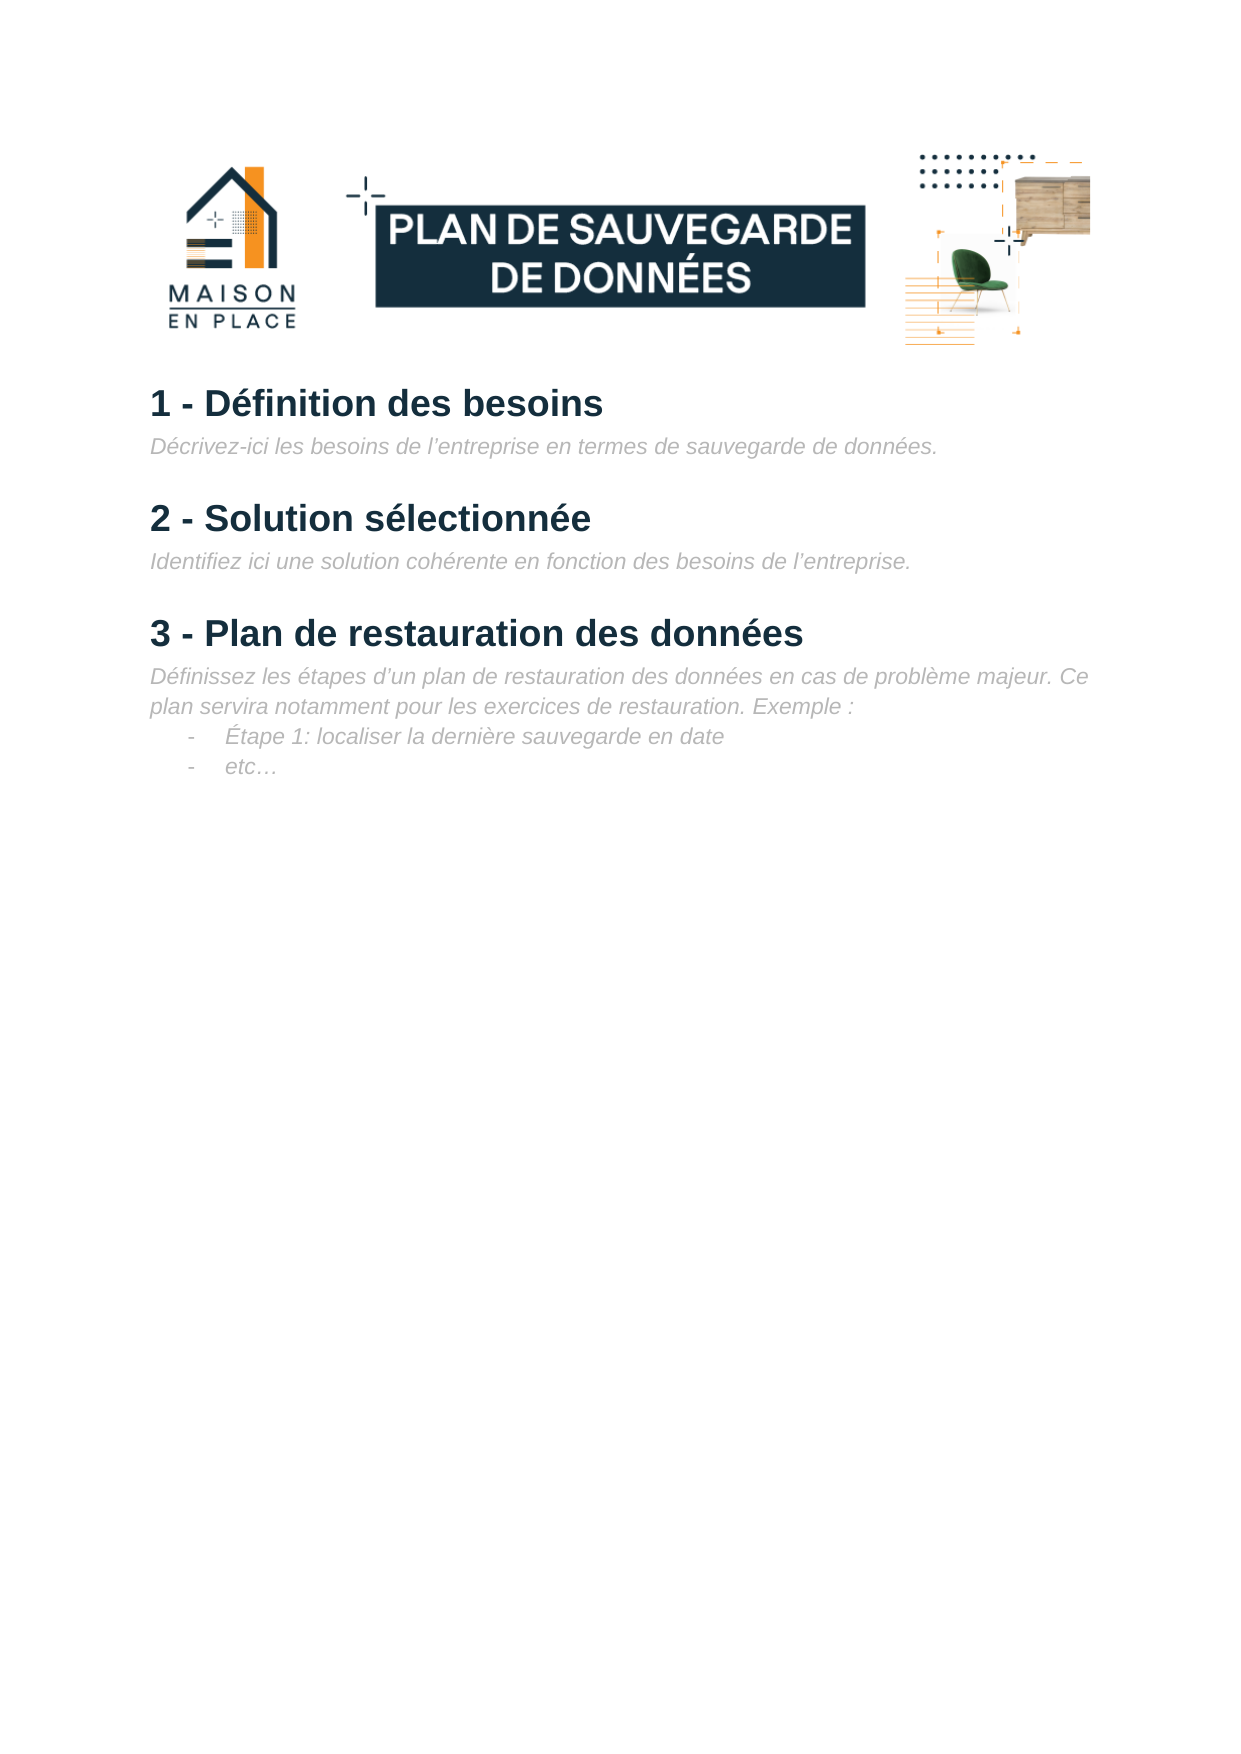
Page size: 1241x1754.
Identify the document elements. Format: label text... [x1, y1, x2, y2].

text Définissez les étapes d’un plan de restauration des données en cas de problème majeur. Ce plan servira notamment pour les exercices de restauration. Exemple : [150, 663, 1090, 719]
text Identifiez ici une solution cohérente en fonction des besoins de l’entreprise. [150, 548, 1090, 574]
subtitle 2 - Solution sélectionnée [150, 496, 1090, 539]
text Décrivez-ici les besoins de l’entreprise en termes de sauvegarde de données. [150, 433, 1090, 459]
picture [150, 150, 1091, 348]
list etc… [187, 753, 1090, 780]
subtitle 3 - Plan de restauration des données [150, 611, 1090, 654]
subtitle 1 - Définition des besoins [150, 381, 1090, 424]
list Étape 1: localiser la dernière sauvegarde en date [187, 723, 1090, 749]
